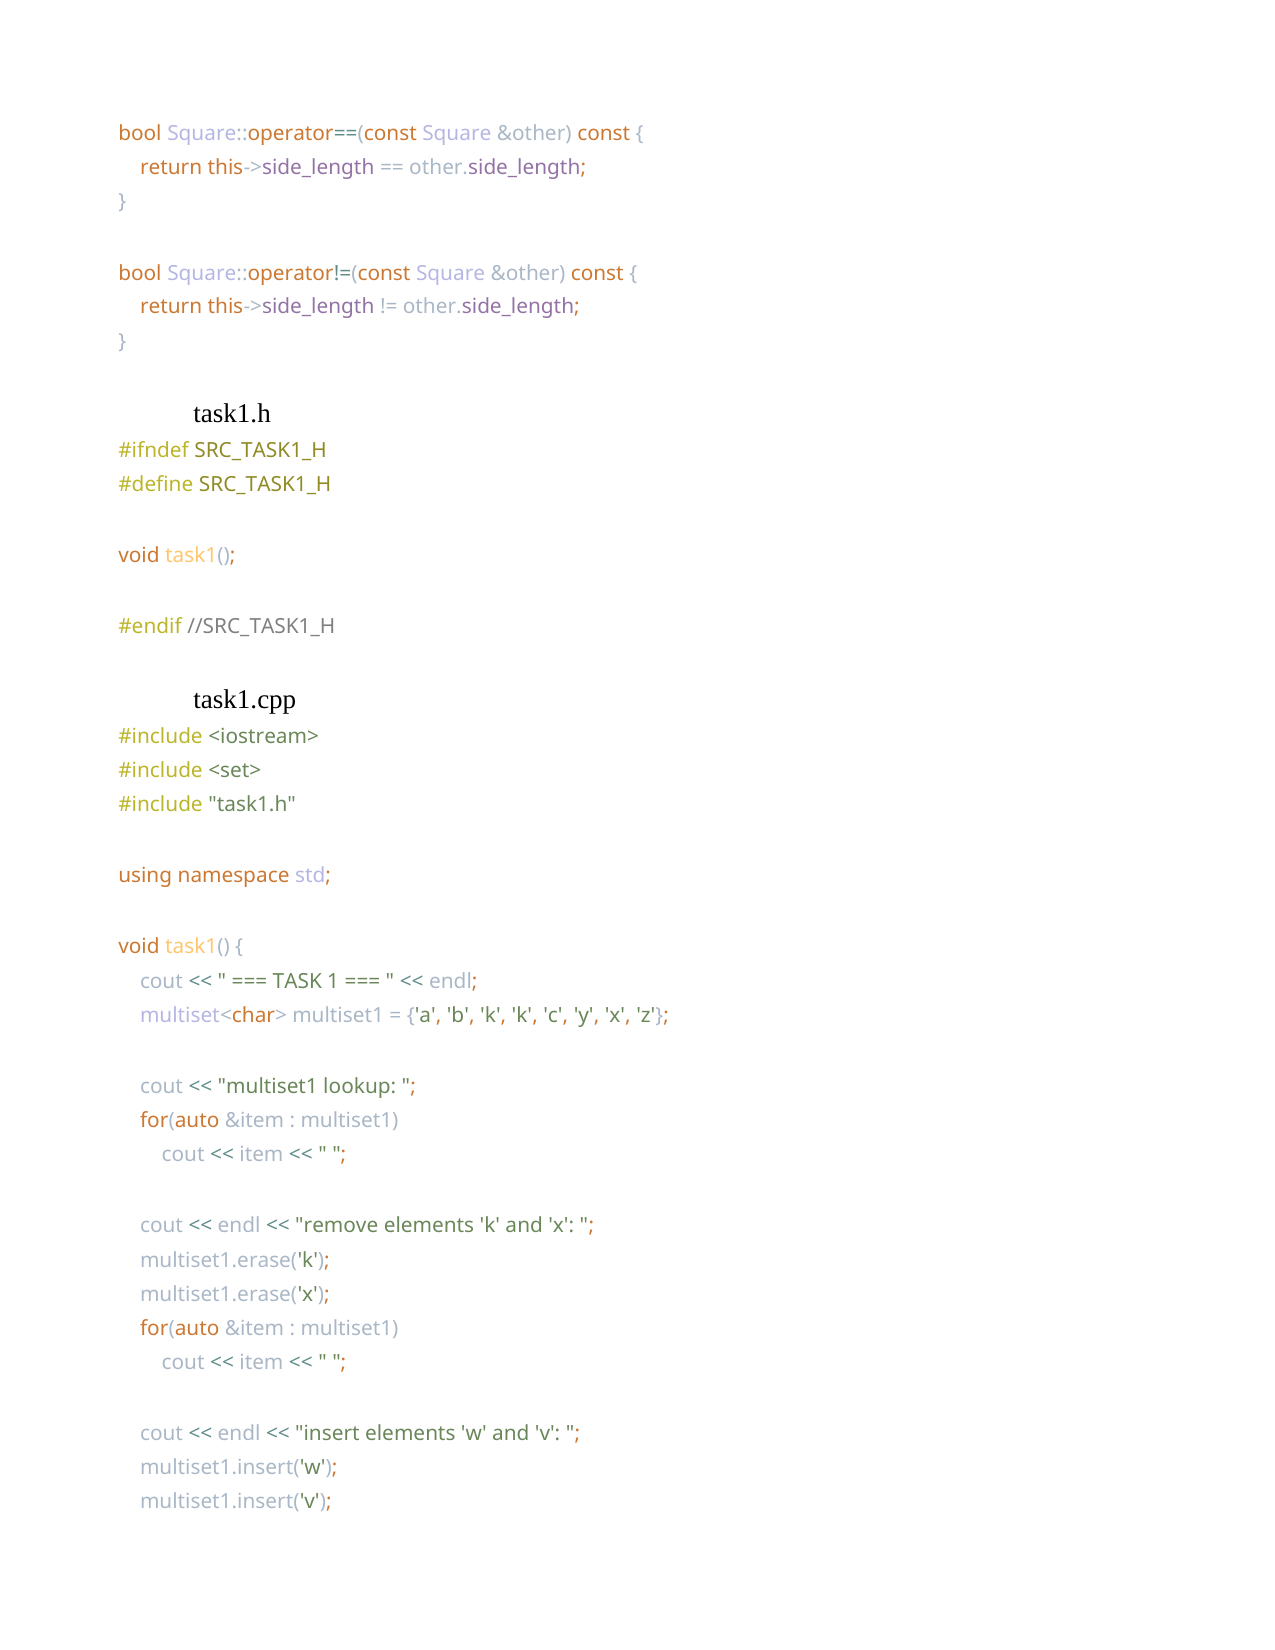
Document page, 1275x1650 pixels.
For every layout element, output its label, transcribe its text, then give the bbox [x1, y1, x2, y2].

text #include <iostream> #include <set> #include "task1.h" using namespace std; void task1() { cout << " === TASK 1 === " << endl; multiset<char> multiset1 = {'a', 'b', 'k', 'k', 'c', 'y', 'x', 'z'}; cout << "multiset1 lookup: "; for(auto &item : multiset1) cout << item << " "; cout << endl << "remove elements 'k' and 'x': "; multiset1.erase('k'); multiset1.erase('x'); for(auto &item : multiset1) cout << item << " "; cout << endl << "insert elements 'w' and 'v': "; multiset1.insert('w'); multiset1.insert('v'); [118, 721, 1157, 1515]
text task1.cpp [118, 683, 1157, 715]
text #ifndef SRC_TASK1_H #define SRC_TASK1_H void task1(); #endif //SRC_TASK1_H [118, 435, 1157, 677]
text bool Square::operator==(const Square &other) const { return this->side_length == other.side_length; } bool Square::operator!=(const Square &other) const { return this->side_length != other.side_length; } [118, 118, 1157, 391]
text task1.h [118, 398, 1157, 429]
